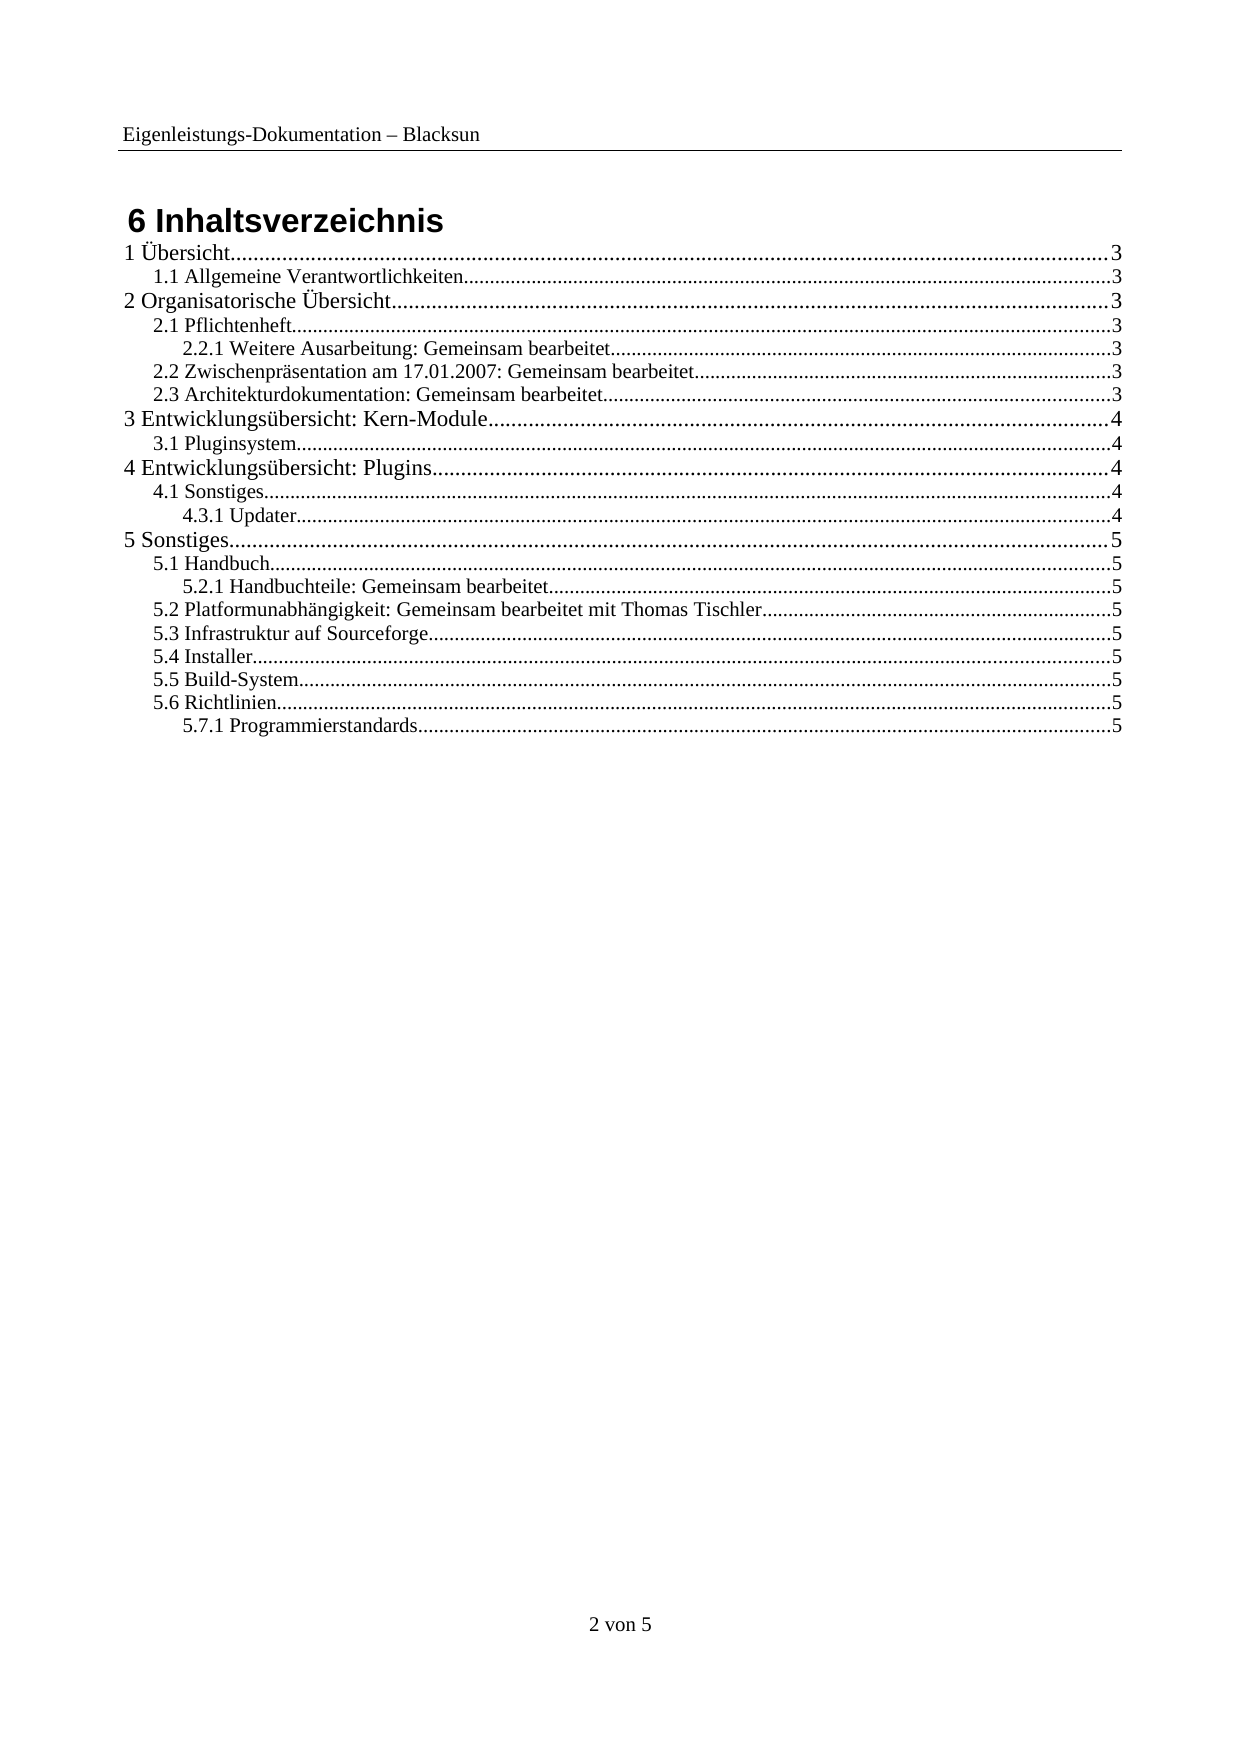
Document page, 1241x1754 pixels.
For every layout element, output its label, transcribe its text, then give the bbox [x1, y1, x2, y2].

text 5.6 Richtlinien 5 [148, 691, 1122, 714]
text 3.1 Pluginsystem 4 [148, 432, 1122, 455]
text 5.7.1 Programmierstandards 5 [177, 714, 1122, 737]
text 3 Entwicklungsübersicht: Kern-Module 4 [118, 406, 1122, 432]
text 4.1 Sonstiges 4 [148, 480, 1122, 503]
text 5.2 Platformunabhängigkeit: Gemeinsam bearbeitet mit Thomas Tischler 5 [148, 598, 1122, 621]
subtitle Inhaltsverzeichnis [118, 203, 1122, 240]
text 5.5 Build-System 5 [148, 668, 1122, 691]
text 2.1 Pflichtenheft 3 [148, 314, 1122, 337]
text 5.1 Handbuch 5 [148, 552, 1122, 575]
text 2.3 Architekturdokumentation: Gemeinsam bearbeitet 3 [148, 383, 1122, 406]
text 5 Sonstiges 5 [118, 527, 1122, 552]
text 5.3 Infrastruktur auf Sourceforge 5 [148, 621, 1122, 644]
text 2 Organisatorische Übersicht 3 [118, 288, 1122, 314]
text 5.4 Installer 5 [148, 644, 1122, 668]
text 1 Übersicht 3 [118, 240, 1122, 265]
text 2.2 Zwischenpräsentation am 17.01.2007: Gemeinsam bearbeitet 3 [148, 360, 1122, 383]
text 4 Entwicklungsübersicht: Plugins 4 [118, 455, 1122, 480]
text 2.2.1 Weitere Ausarbeitung: Gemeinsam bearbeitet 3 [177, 337, 1122, 360]
text 5.2.1 Handbuchteile: Gemeinsam bearbeitet 5 [177, 575, 1122, 598]
text 4.3.1 Updater 4 [177, 503, 1122, 527]
text 1.1 Allgemeine Verantwortlichkeiten 3 [148, 265, 1122, 288]
